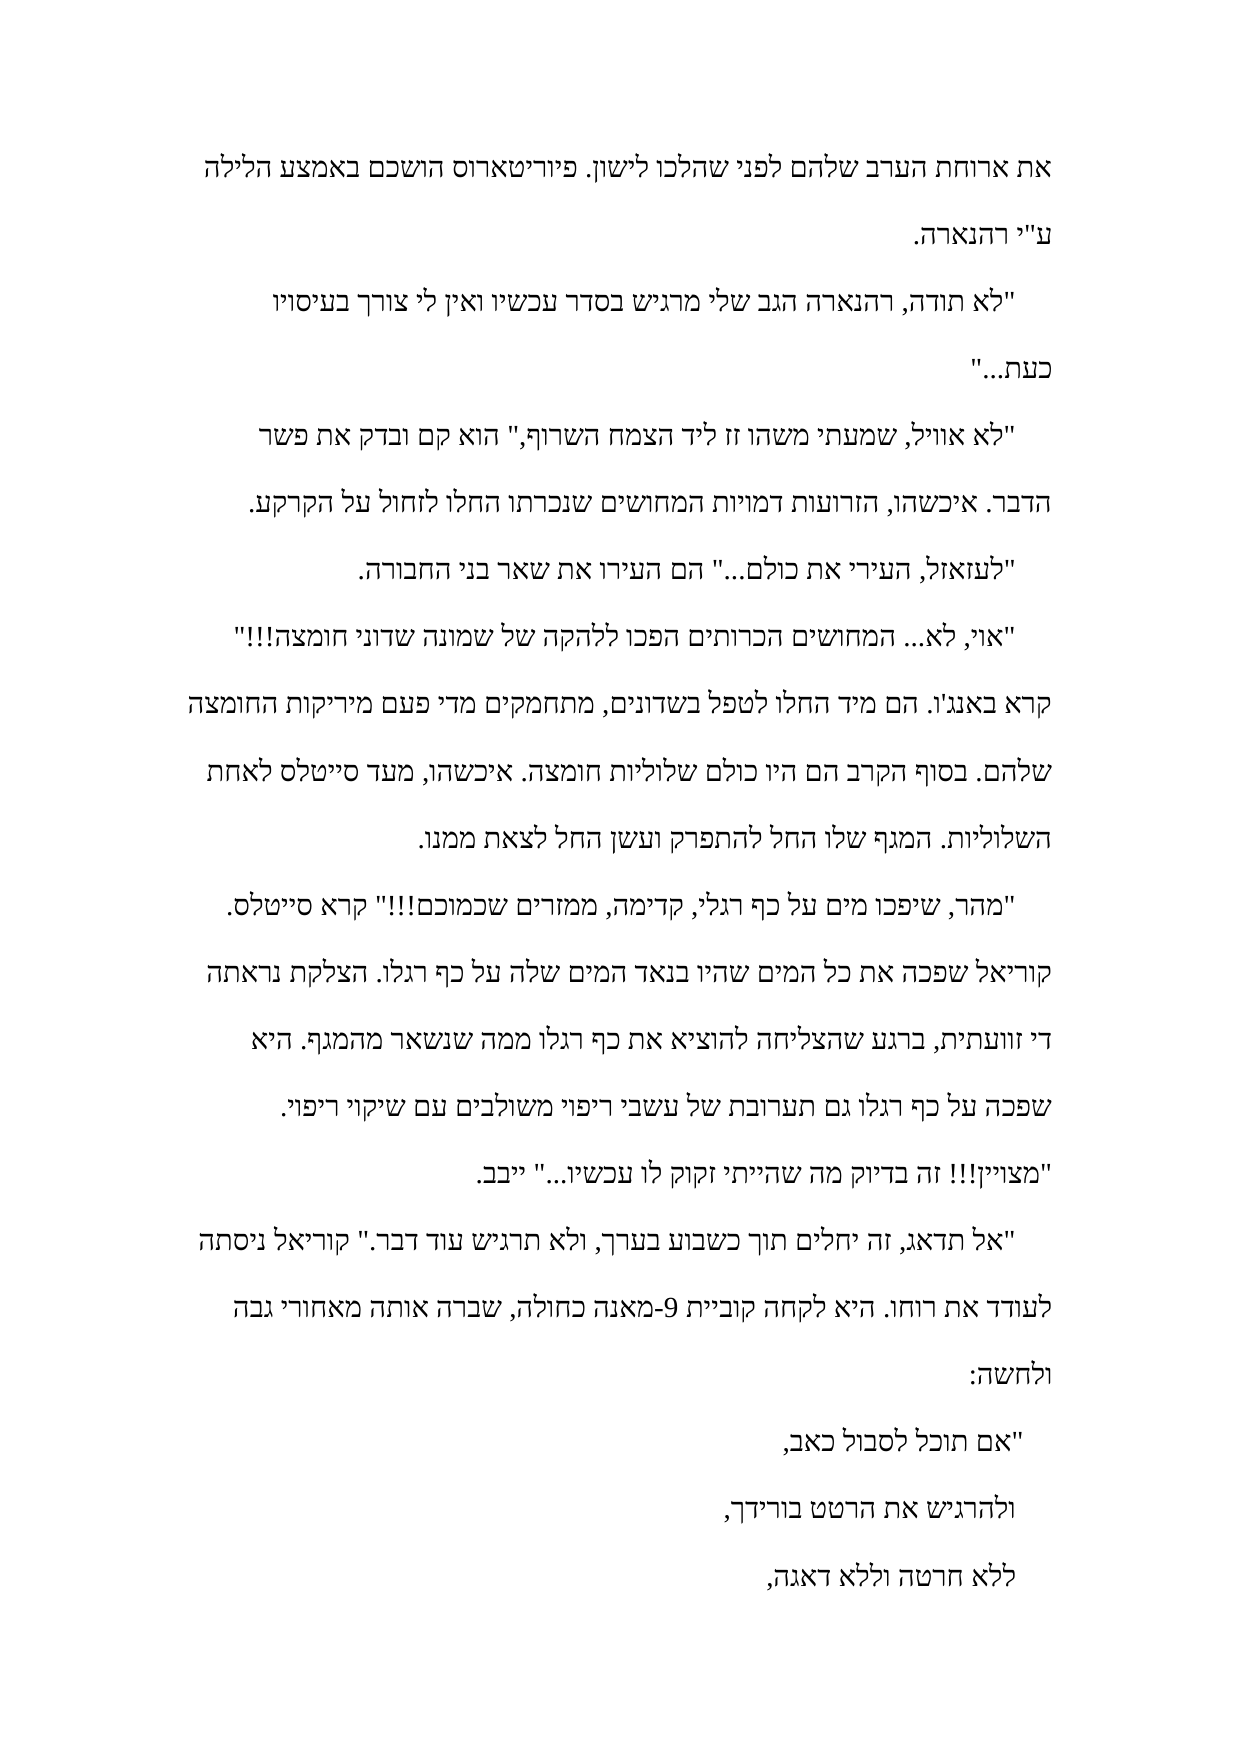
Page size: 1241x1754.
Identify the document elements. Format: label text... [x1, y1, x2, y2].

text "לא תודה, רהנארה הגב שלי מרגיש בסדר עכשיו ואין לי צורך בעיסויו כעת..." [187, 284, 1053, 385]
text "לא אוויל, שמעתי משהו זז ליד הצמח השרוף," הוא קם ובדק את פשר הדבר. איכשהו, הזרועות דמויות המחושים שנכרתו החלו לזחול על הקרקע. [187, 418, 1053, 519]
text "אם תוכל לסבול כאב, [187, 1424, 1053, 1458]
text "אוי, לא... המחושים הכרותים הפכו ללהקה של שמונה שדוני חומצה!!!" קרא באנג'ו. הם מיד החלו לטפל בשדונים, מתחמקים מדי פעם מיריקות החומצה שלהם. בסוף הקרב הם היו כולם שלוליות חומצה. איכשהו, מעד סייטלס לאחת השלוליות. המגף שלו החל להתפרק ועשן החל לצאת ממנו. [187, 619, 1053, 854]
text "לעזאזל, העירי את כולם..." הם העירו את שאר בני החבורה. [187, 552, 1053, 586]
text "אל תדאג, זה יחלים תוך כשבוע בערך, ולא תרגיש עוד דבר." קוריאל ניסתה לעודד את רוחו. היא לקחה קוביית 9-מאנה כחולה, שברה אותה מאחורי גבה ולחשה: [187, 1223, 1053, 1391]
text את ארוחת הערב שלהם לפני שהלכו לישון. פיוריטארוס הושכם באמצע הלילה ע"י רהנארה. [187, 150, 1053, 251]
text ללא חרטה וללא דאגה, [187, 1559, 1053, 1592]
text ולהרגיש את הרטט בורידך, [187, 1492, 1053, 1525]
text "מהר, שיפכו מים על כף רגלי, קדימה, ממזרים שכמוכם!!!" קרא סייטלס. קוריאל שפכה את כל המים שהיו בנאד המים שלה על כף רגלו. הצלקת נראתה די זוועתית, ברגע שהצליחה להוציא את כף רגלו ממה שנשאר מהמגף. היא שפכה על כף רגלו גם תערובת של עשבי ריפוי משולבים עם שיקוי ריפוי. "מצויין!!! זה בדיוק מה שהייתי זקוק לו עכשיו..." ייבב. [187, 888, 1053, 1190]
